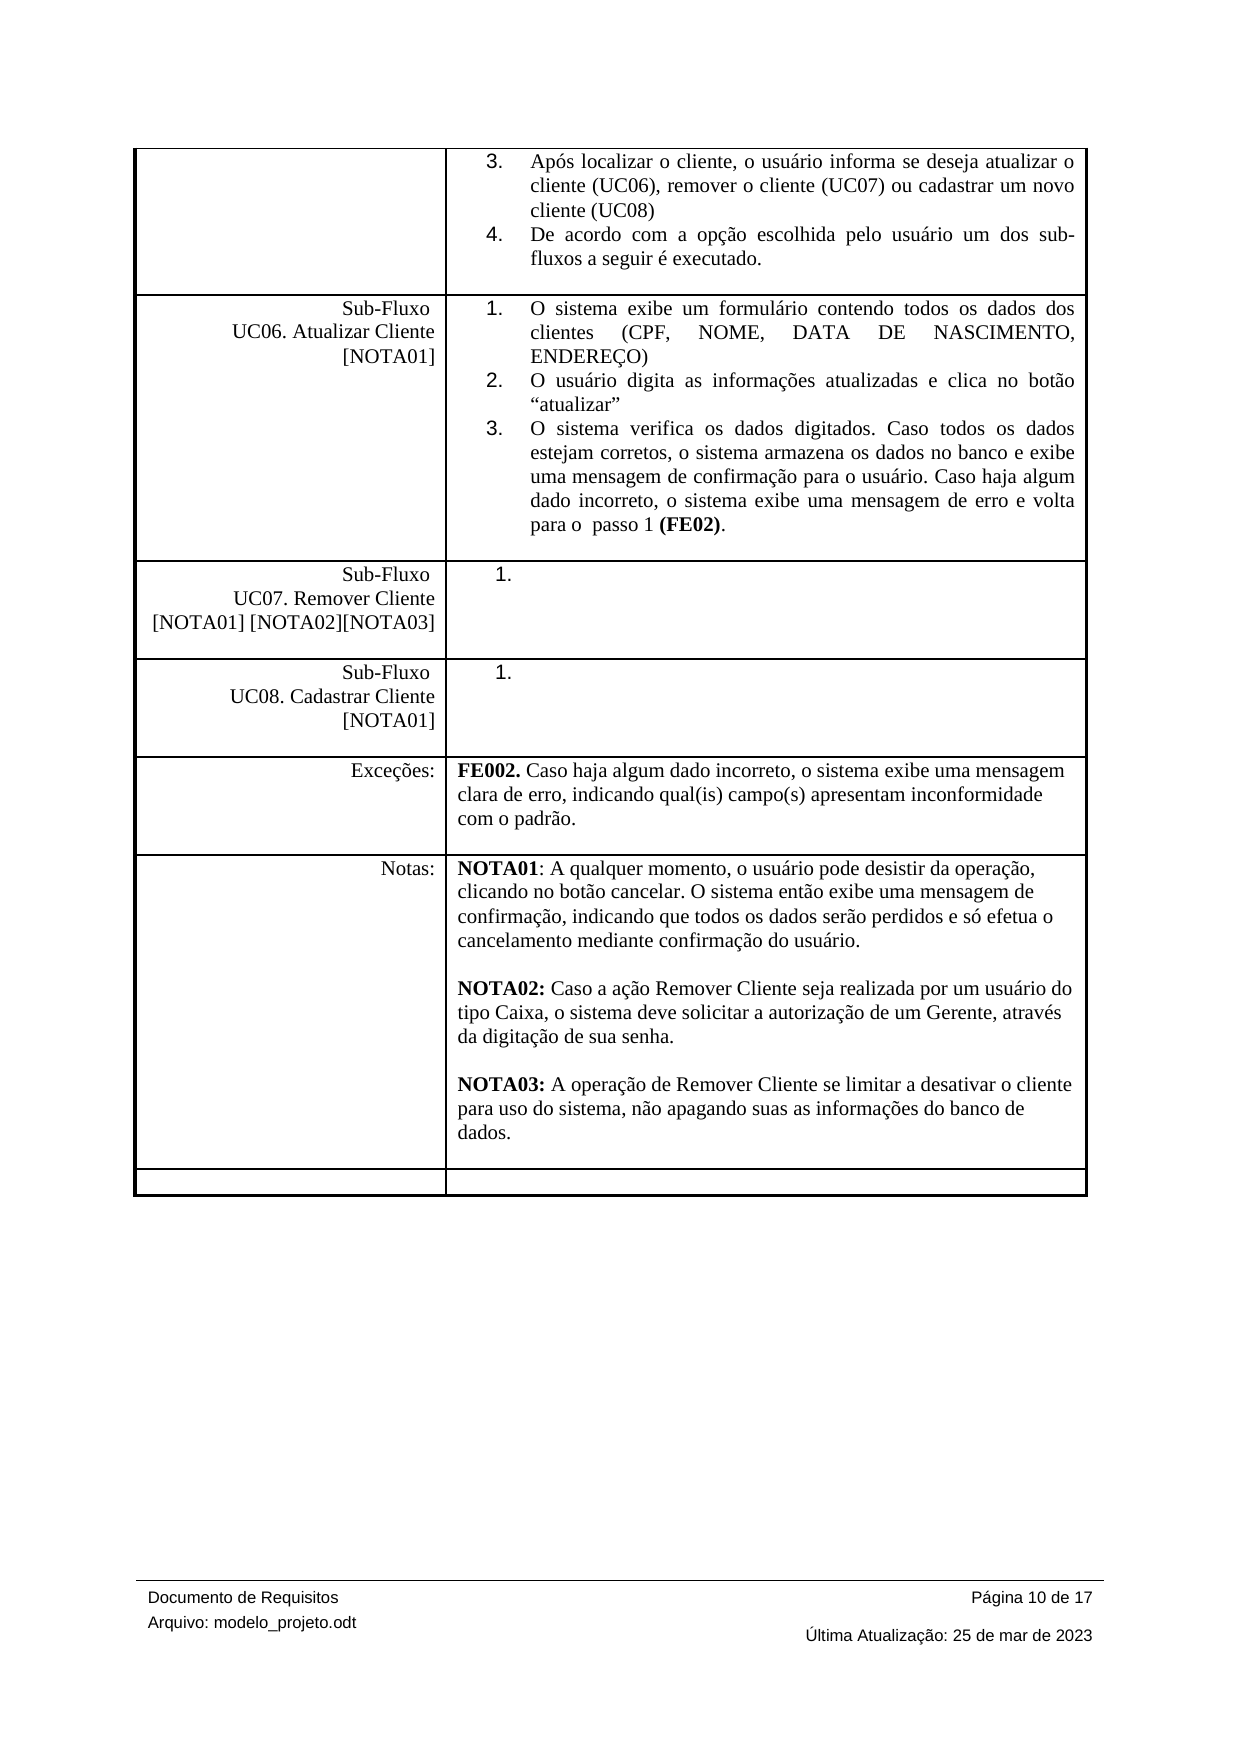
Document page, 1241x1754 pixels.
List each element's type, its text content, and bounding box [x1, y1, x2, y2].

table_cell Exceções: [137, 758, 445, 854]
table_cell [137, 1170, 445, 1194]
table_cell NOTA01: A qualquer momento, o usuário pode desistir da operação, clicando no botão cancelar. O sistema então exibe uma mensagem de confirmação, indicando que todos os dados serão perdidos e só efetua o cancelamento mediante confirmação do usuário. NOTA02: Caso a ação Remover Cliente seja realizada por um usuário do tipo Caixa, o sistema deve solicitar a autorização de um Gerente, através da digitação de sua senha. NOTA03: A operação de Remover Cliente se limitar a desativar o cliente para uso do sistema, não apagando suas as informações do banco de dados. [447, 856, 1085, 1168]
table_cell FE002. Caso haja algum dado incorreto, o sistema exibe uma mensagem clara de erro, indicando qual(is) campo(s) apresentam inconformidade com o padrão. [447, 758, 1085, 854]
table_cell Sub-Fluxo UC08. Cadastrar Cliente [NOTA01] [137, 660, 445, 756]
table_cell [447, 660, 1085, 756]
table_cell [137, 149, 445, 294]
table_cell [447, 1170, 1085, 1194]
table_cell [447, 562, 1085, 658]
table_cell Sub-Fluxo UC06. Atualizar Cliente [NOTA01] [137, 296, 445, 560]
table_cell Notas: [137, 856, 445, 1168]
table_cell O sistema exibe um formulário contendo todos os dados dos clientes (CPF, NOME, DATA DE NASCIMENTO, ENDEREÇO) O usuário digita as informações atualizadas e clica no botão “atualizar” O sistema verifica os dados digitados. Caso todos os dados estejam corretos, o sistema armazena os dados no banco e exibe uma mensagem de confirmação para o usuário. Caso haja algum dado incorreto, o sistema exibe uma mensagem de erro e volta para o passo 1 (FE02). [447, 296, 1085, 560]
table_cell O usuário seleciona a opção de gerenciar clientes no menu principal do sistema O sistema exibe a tela na qual o usuário pode fazer a busca por cliente (UC09. Procurar Cliente) Após localizar o cliente, o usuário informa se deseja atualizar o cliente (UC06), remover o cliente (UC07) ou cadastrar um novo cliente (UC08) De acordo com a opção escolhida pelo usuário um dos sub-fluxos a seguir é executado. [447, 149, 1085, 294]
table_cell Sub-Fluxo UC07. Remover Cliente [NOTA01] [NOTA02][NOTA03] [137, 562, 445, 658]
